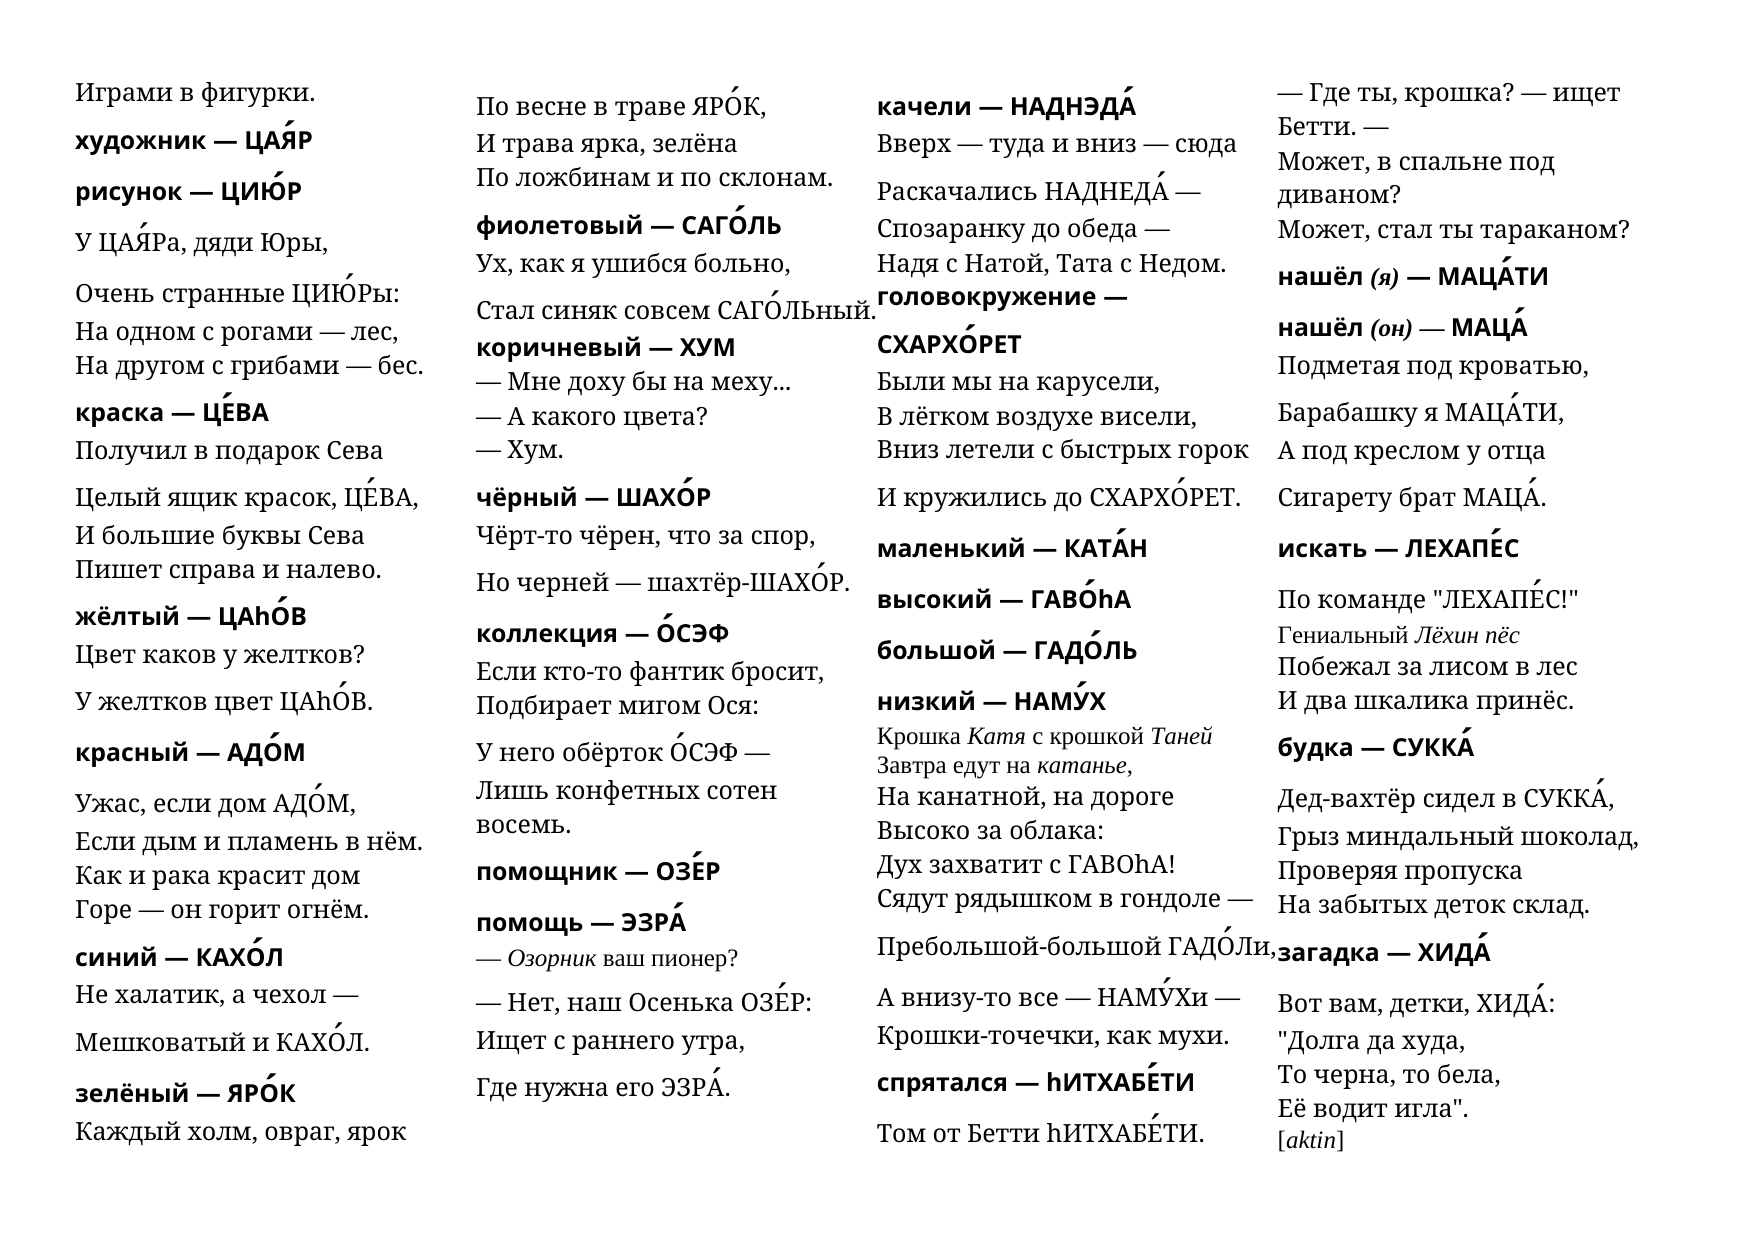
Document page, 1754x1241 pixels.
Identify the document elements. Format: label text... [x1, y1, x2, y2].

text В лёгком воздухе висели, [877, 398, 1277, 432]
text У ЦАЯ́Ра, дяди Юры, [75, 211, 476, 262]
subtitle большой — ГАДО́ЛЬ [877, 619, 1277, 670]
text Проверяя пропуска [1277, 853, 1678, 887]
text Дух захватит с ГАВОhА! [877, 847, 1277, 881]
subtitle художник — ЦАЯ́Р [75, 109, 476, 160]
text Мешковатый и КАХО́Л. [75, 1011, 476, 1062]
subtitle низкий — НАМУ́Х [877, 670, 1277, 721]
text Барабашку я МАЦА́ТИ, [1277, 381, 1678, 432]
text Были мы на карусели, [877, 364, 1277, 398]
subtitle фиолетовый — САГО́ЛЬ [476, 194, 877, 245]
text А внизу-то все — НАМУ́Хи — [877, 966, 1277, 1017]
text Грыз миндальный шоколад, [1277, 819, 1678, 853]
text — Хум. [476, 432, 877, 466]
text Вниз летели с быстрых горок [877, 432, 1277, 466]
subtitle помощник — ОЗЕ́Р [476, 841, 877, 892]
text По весне в траве ЯРО́К, [476, 75, 877, 126]
text А под креслом у отца [1277, 432, 1678, 467]
text — Где ты, крошка? — ищет Бетти. — [1277, 75, 1678, 143]
text Крошка Катя с крошкой Таней [877, 721, 1277, 750]
text И большие буквы Сева [75, 517, 476, 552]
text Крошки-точечки, как мухи. [877, 1017, 1277, 1051]
text Если кто-то фантик бросит, [476, 653, 877, 687]
text Может, в спальне под диваном? [1277, 143, 1678, 211]
subtitle спрятался — hИТХАБЕ́ТИ [877, 1051, 1277, 1102]
text И трава ярка, зелёна [476, 126, 877, 160]
text Ищет с раннего утра, [476, 1023, 877, 1057]
subtitle качели — НАДНЭДА́ [877, 75, 1277, 126]
text — Нет, наш Осенька ОЗЕ́Р: [476, 972, 877, 1023]
subtitle головокружение — СХАРХО́РЕТ [877, 279, 1277, 364]
subtitle красный — АДО́М [75, 722, 476, 773]
text Дед-вахтёр сидел в СУККА́, [1277, 768, 1678, 819]
text Каждый холм, овраг, ярок [75, 1113, 476, 1147]
text Надя с Натой, Тата с Недом. [877, 245, 1277, 279]
text И кружились до СХАРХО́РЕТ. [877, 466, 1277, 517]
text На забытых деток склад. [1277, 887, 1678, 921]
text Где нужна его ЭЗРА́. [476, 1057, 877, 1108]
text Получил в подарок Сева [75, 432, 476, 466]
text Вверх — туда и вниз — сюда [877, 126, 1277, 160]
text Сигарету брат МАЦА́. [1277, 467, 1678, 518]
text Её водит игла". [1277, 1091, 1678, 1125]
text Пребольшой-большой ГАДО́Ли, [877, 915, 1277, 966]
subtitle нашёл (он) — МАЦА́ [1277, 296, 1678, 347]
text Пишет справа и налево. [75, 552, 476, 586]
text Горе — он горит огнём. [75, 892, 476, 926]
text Целый ящик красок, ЦЕ́ВА, [75, 466, 476, 517]
subtitle коричневый — ХУМ [476, 330, 877, 364]
text На одном с рогами — лес, [75, 313, 476, 347]
text И два шкалика принёс. [1277, 682, 1678, 717]
text По команде "ЛЕХАПЕ́С!" [1277, 569, 1678, 620]
text Чёрт-то чёрен, что за спор, [476, 517, 877, 551]
subtitle будка — СУККА́ [1277, 717, 1678, 768]
subtitle коллекция — О́СЭФ [476, 602, 877, 653]
subtitle маленький — КАТА́Н [877, 517, 1277, 568]
text На канатной, на дороге [877, 779, 1277, 813]
text По ложбинам и по склонам. [476, 160, 877, 194]
subtitle высокий — ГАВО́hА [877, 568, 1277, 619]
text Играми в фигурки. [75, 75, 476, 109]
text "Долга да худа, [1277, 1023, 1678, 1057]
text То черна, то бела, [1277, 1057, 1678, 1091]
subtitle зелёный — ЯРО́К [75, 1062, 476, 1113]
subtitle краска — ЦЕ́ВА [75, 381, 476, 432]
text Сядут рядышком в гондоле — [877, 881, 1277, 915]
text Гениальный Лёхин пёс [1277, 620, 1678, 648]
subtitle загадка — ХИДА́ [1277, 921, 1678, 972]
text На другом с грибами — бес. [75, 347, 476, 381]
text У желтков цвет ЦАhО́В. [75, 671, 476, 722]
text Подметая под кроватью, [1277, 347, 1678, 381]
text Не халатик, а чехол — [75, 977, 476, 1011]
text Ужас, если дом АДО́М, [75, 773, 476, 824]
text — А какого цвета? [476, 398, 877, 432]
text Побежал за лисом в лес [1277, 648, 1678, 682]
text [aktin] [1277, 1125, 1678, 1154]
text У него обёрток О́СЭФ — [476, 722, 877, 773]
subtitle нашёл (я) — МАЦА́ТИ [1277, 245, 1678, 296]
text Высоко за облака: [877, 813, 1277, 847]
text Может, стал ты тараканом? [1277, 211, 1678, 245]
subtitle искать — ЛЕХАПЕ́С [1277, 518, 1678, 569]
text — Мне доху бы на меху... [476, 364, 877, 398]
subtitle помощь — ЭЗРА́ [476, 892, 877, 943]
text — Озорник ваш пионер? [476, 943, 877, 972]
subtitle рисунок — ЦИЮ́Р [75, 160, 476, 211]
text Завтра едут на катанье, [877, 750, 1277, 779]
text Подбирает мигом Ося: [476, 687, 877, 722]
text Цвет каков у желтков? [75, 637, 476, 671]
subtitle синий — КАХО́Л [75, 926, 476, 977]
text Вот вам, детки, ХИДА́: [1277, 972, 1678, 1023]
subtitle чёрный — ШАХО́Р [476, 466, 877, 517]
text Стал синяк совсем САГО́ЛЬный. [476, 279, 877, 330]
text Раскачались НАДНЕДА́ — [877, 160, 1277, 211]
text Но черней — шахтёр-ШАХО́Р. [476, 551, 877, 602]
text Очень странные ЦИЮ́Ры: [75, 262, 476, 313]
text Том от Бетти hИТХАБЕ́ТИ. [877, 1102, 1277, 1153]
text Спозаранку до обеда — [877, 211, 1277, 245]
text Как и рака красит дом [75, 858, 476, 892]
subtitle жёлтый — ЦАhО́В [75, 586, 476, 637]
text Если дым и пламень в нём. [75, 824, 476, 858]
text Лишь конфетных сотен восемь. [476, 773, 877, 841]
text Ух, как я ушибся больно, [476, 245, 877, 279]
